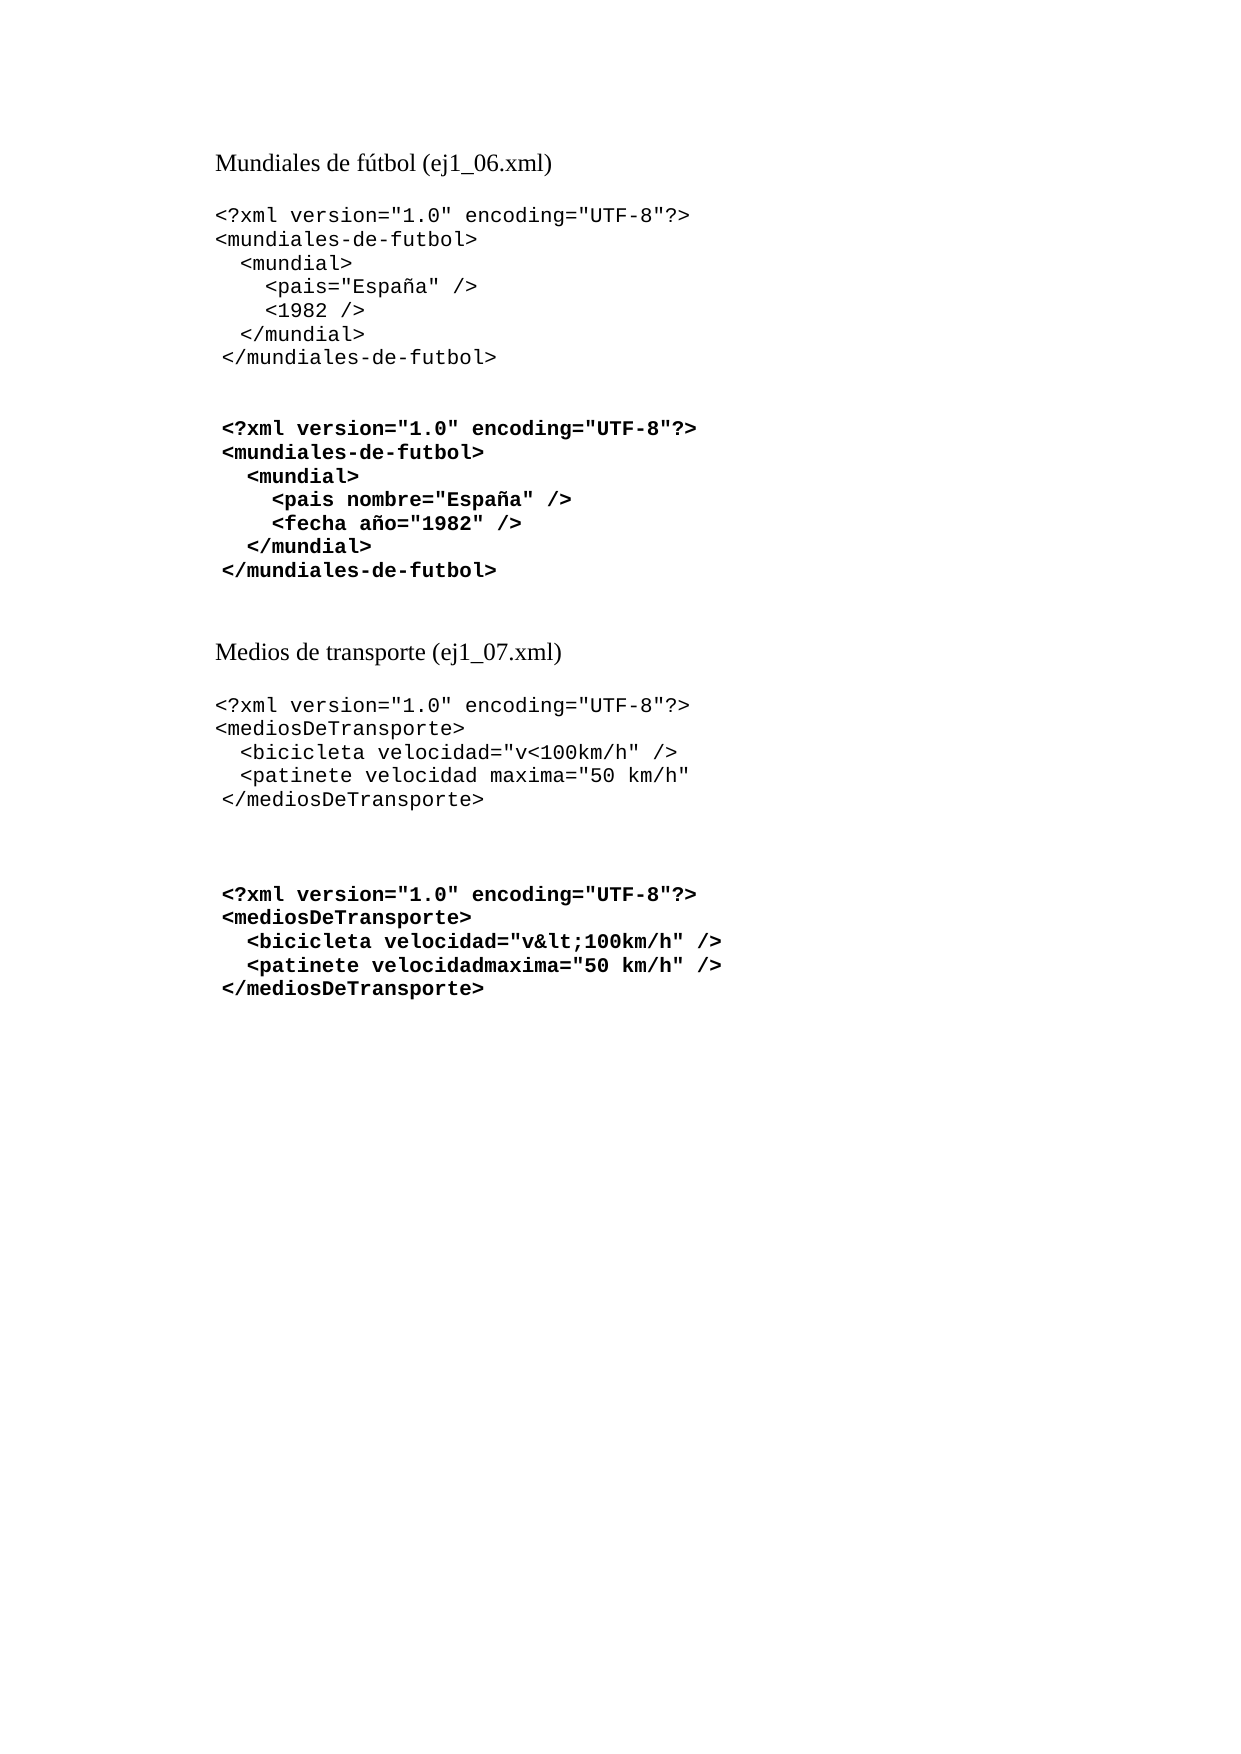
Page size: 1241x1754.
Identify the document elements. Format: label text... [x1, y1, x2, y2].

text </mundiales-de-futbol> [222, 560, 1063, 584]
text </mundial> [215, 324, 1063, 347]
text <patinete velocidad maxima="50 km/h" [215, 766, 1063, 789]
text <1982 /> [215, 300, 1063, 324]
text </mediosDeTransporte> [222, 978, 1063, 1002]
text <mundial> [222, 466, 1063, 489]
text <pais="España" /> [215, 276, 1063, 300]
text <pais nombre="España" /> [222, 489, 1063, 513]
text <?xml version="1.0" encoding="UTF-8"?> [222, 884, 1063, 907]
text <bicicleta velocidad="v<100km/h" /> [215, 742, 1063, 766]
text <mundiales-de-futbol> [222, 442, 1063, 466]
text </mediosDeTransporte> [222, 789, 1063, 813]
text <fecha año="1982" /> [222, 513, 1063, 537]
text <mundiales-de-futbol> [215, 229, 1063, 253]
text <?xml version="1.0" encoding="UTF-8"?> [215, 694, 1063, 718]
text <?xml version="1.0" encoding="UTF-8"?> [222, 418, 1063, 442]
text Medios de transporte (ej1_07.xml) [215, 637, 1063, 665]
text <?xml version="1.0" encoding="UTF-8"?> [215, 206, 1063, 229]
text <mundial> [215, 253, 1063, 276]
text </mundial> [222, 537, 1063, 560]
text <mediosDeTransporte> [222, 907, 1063, 931]
text <patinete velocidadmaxima="50 km/h" /> [222, 955, 1063, 978]
text </mundiales-de-futbol> [222, 347, 1063, 371]
text <bicicleta velocidad="v&lt;100km/h" /> [222, 931, 1063, 955]
text <mediosDeTransporte> [215, 718, 1063, 742]
text Mundiales de fútbol (ej1_06.xml) [215, 148, 1063, 176]
